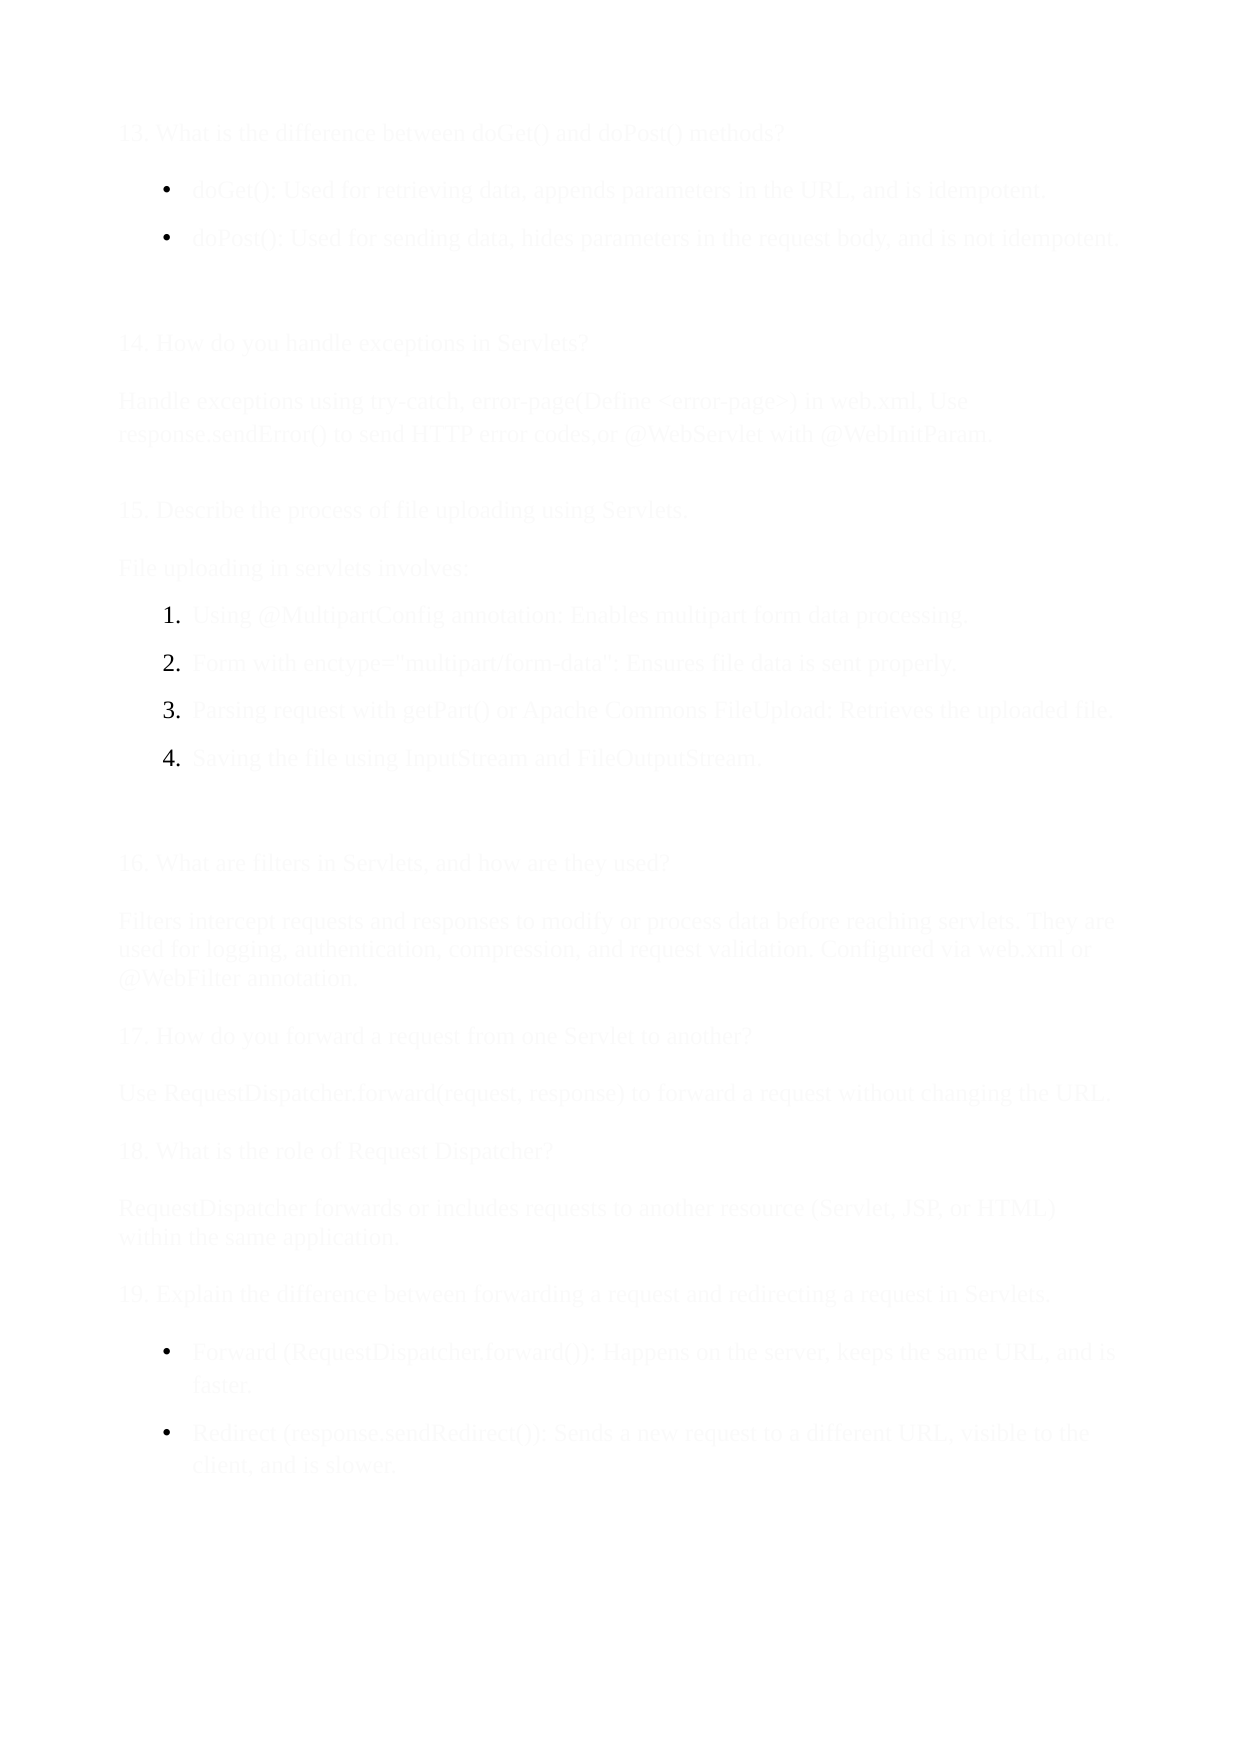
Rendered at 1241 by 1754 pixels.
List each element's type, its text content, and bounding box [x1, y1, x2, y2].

text 15. Describe the process of file uploading using Servlets. [118, 495, 1122, 524]
text File uploading in servlets involves: [118, 553, 1122, 581]
list Using @MultipartConfig annotation: Enables multipart form data processing. [162, 600, 1122, 629]
text Handle exceptions using try-catch, error-page(Define <error-page>) in web.xml, Use response.sendError() to send HTTP error codes,or @WebServlet with @WebInitParam. [118, 386, 1122, 448]
list Forward (RequestDispatcher.forward()): Happens on the server, keeps the same URL, and is faster. [162, 1337, 1122, 1399]
text 14. How do you handle exceptions in Servlets? [118, 328, 1122, 357]
text Filters intercept requests and responses to modify or process data before reaching servlets. They are used for logging, authentication, compression, and request validation. Configured via web.xml or @WebFilter annotation. [118, 906, 1122, 992]
list Parsing request with getPart() or Apache Commons FileUpload: Retrieves the uploaded file. [162, 696, 1122, 724]
list doPost(): Used for sending data, hides parameters in the request body, and is not idempotent. [162, 223, 1122, 252]
text 18. What is the role of Request Dispatcher? [118, 1136, 1122, 1164]
text Use RequestDispatcher.forward(request, response) to forward a request without changing the URL. [118, 1078, 1122, 1107]
list doGet(): Used for retrieving data, appends parameters in the URL, and is idempotent. [162, 176, 1122, 204]
text RequestDispatcher forwards or includes requests to another resource (Servlet, JSP, or HTML) within the same application. [118, 1193, 1122, 1251]
text 17. How do you forward a request from one Servlet to another? [118, 1021, 1122, 1049]
list Form with enctype="multipart/form-data": Ensures file data is sent properly. [162, 648, 1122, 677]
text 16. What are filters in Servlets, and how are they used? [118, 848, 1122, 877]
text 19. Explain the difference between forwarding a request and redirecting a request in Servlets. [118, 1279, 1122, 1308]
list Redirect (response.sendRedirect()): Sends a new request to a different URL, visible to the client, and is slower. [162, 1418, 1122, 1479]
text 13. What is the difference between doGet() and doPost() methods? [118, 118, 1122, 147]
list Saving the file using InputStream and FileOutputStream. [162, 743, 1122, 772]
